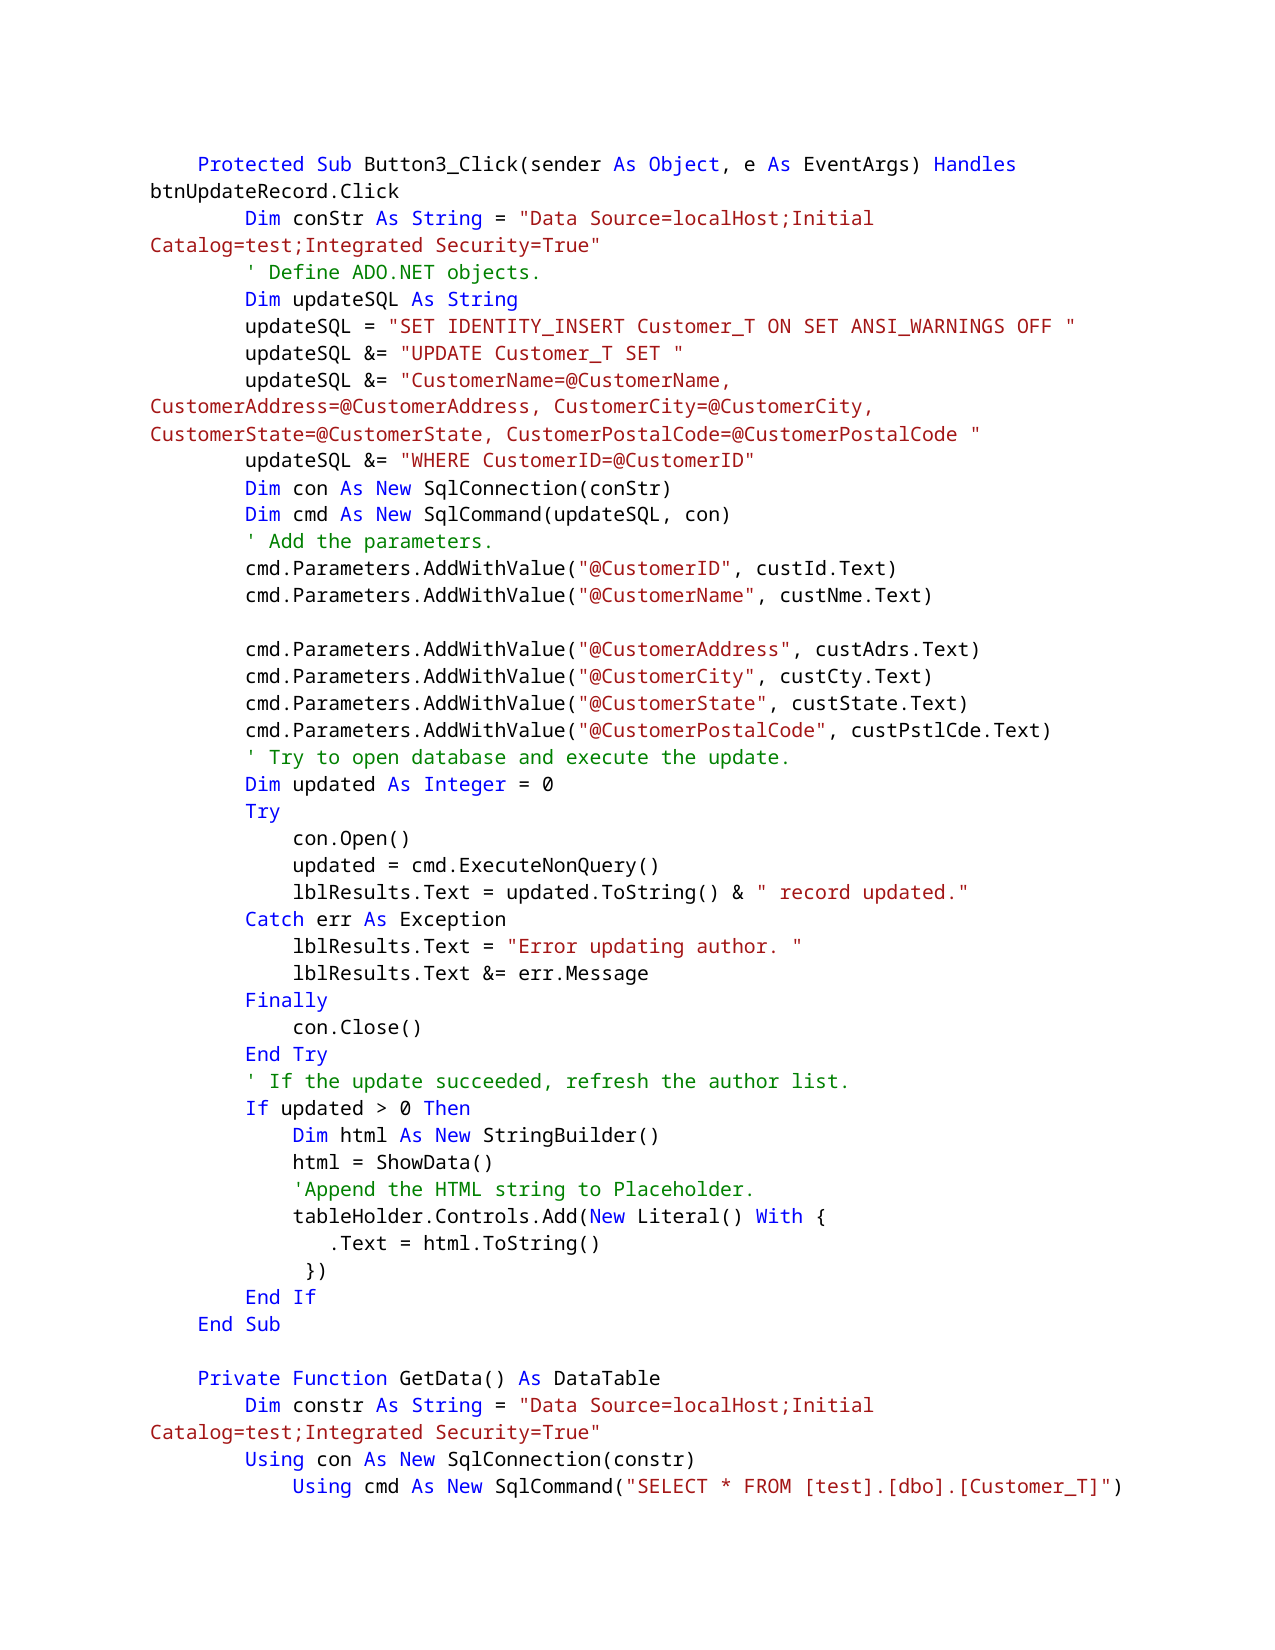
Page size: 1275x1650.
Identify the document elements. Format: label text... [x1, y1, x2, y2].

text lblResults.Text = updated.ToString() & " record updated." [150, 878, 1125, 905]
text lblResults.Text &= err.Message [150, 959, 1125, 986]
text cmd.Parameters.AddWithValue("@CustomerState", custState.Text) [150, 689, 1125, 717]
text Using cmd As New SqlCommand("SELECT * FROM [test].[dbo].[Customer_T]") [150, 1472, 1125, 1499]
text con.Open() [150, 824, 1125, 851]
text updateSQL = "SET IDENTITY_INSERT Customer_T ON SET ANSI_WARNINGS OFF " [150, 312, 1125, 339]
text End Sub [150, 1310, 1125, 1337]
text Protected Sub Button3_Click(sender As Object, e As EventArgs) Handles btnUpdateRecord.Click [150, 150, 1125, 204]
text Catch err As Exception [150, 905, 1125, 932]
text ' Try to open database and execute the update. [150, 743, 1125, 771]
text }) [150, 1256, 1125, 1283]
text updateSQL &= "WHERE CustomerID=@CustomerID" [150, 447, 1125, 474]
text con.Close() [150, 1013, 1125, 1040]
text Dim constr As String = "Data Source=localHost;Initial Catalog=test;Integrated Security=True" [150, 1391, 1125, 1445]
text Try [150, 797, 1125, 824]
text ' Define ADO.NET objects. [150, 258, 1125, 285]
text 'Append the HTML string to Placeholder. [150, 1175, 1125, 1202]
text Dim cmd As New SqlCommand(updateSQL, con) [150, 501, 1125, 528]
text Finally [150, 986, 1125, 1013]
text cmd.Parameters.AddWithValue("@CustomerPostalCode", custPstlCde.Text) [150, 717, 1125, 743]
text tableHolder.Controls.Add(New Literal() With { [150, 1202, 1125, 1229]
text Dim html As New StringBuilder() [150, 1121, 1125, 1148]
text Using con As New SqlConnection(constr) [150, 1445, 1125, 1472]
text Dim conStr As String = "Data Source=localHost;Initial Catalog=test;Integrated Security=True" [150, 204, 1125, 258]
text html = ShowData() [150, 1148, 1125, 1175]
text End Try [150, 1040, 1125, 1067]
text cmd.Parameters.AddWithValue("@CustomerName", custNme.Text) [150, 582, 1125, 609]
text cmd.Parameters.AddWithValue("@CustomerID", custId.Text) [150, 555, 1125, 582]
text ' If the update succeeded, refresh the author list. [150, 1067, 1125, 1094]
text updated = cmd.ExecuteNonQuery() [150, 851, 1125, 878]
text End If [150, 1283, 1125, 1310]
text cmd.Parameters.AddWithValue("@CustomerCity", custCty.Text) [150, 663, 1125, 689]
text Private Function GetData() As DataTable [150, 1364, 1125, 1391]
text lblResults.Text = "Error updating author. " [150, 932, 1125, 959]
text .Text = html.ToString() [150, 1229, 1125, 1256]
text ' Add the parameters. [150, 528, 1125, 555]
text Dim updated As Integer = 0 [150, 771, 1125, 797]
text cmd.Parameters.AddWithValue("@CustomerAddress", custAdrs.Text) [150, 636, 1125, 663]
text updateSQL &= "UPDATE Customer_T SET " [150, 339, 1125, 366]
text Dim con As New SqlConnection(conStr) [150, 474, 1125, 501]
text If updated > 0 Then [150, 1094, 1125, 1121]
text Dim updateSQL As String [150, 285, 1125, 312]
text updateSQL &= "CustomerName=@CustomerName, CustomerAddress=@CustomerAddress, CustomerCity=@CustomerCity, CustomerState=@CustomerState, CustomerPostalCode=@CustomerPostalCode " [150, 366, 1125, 447]
